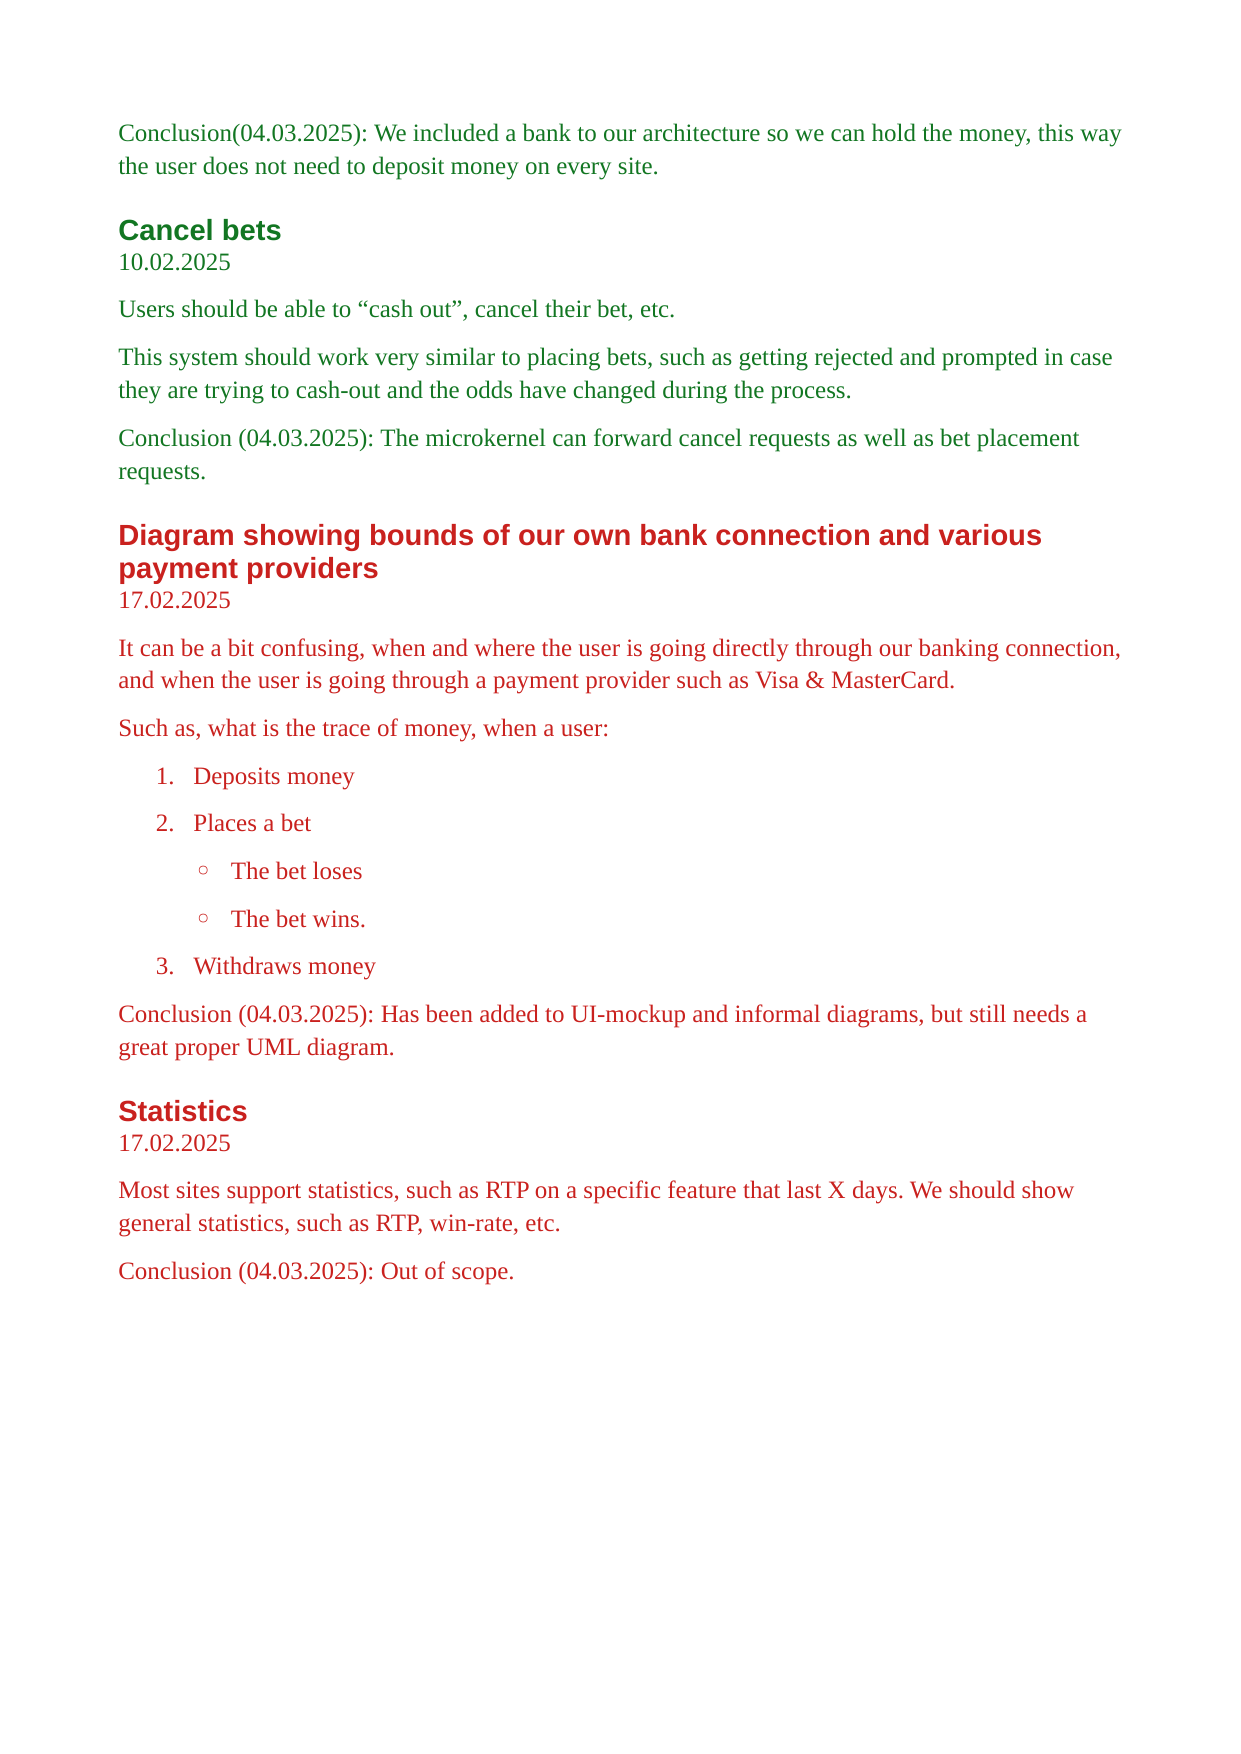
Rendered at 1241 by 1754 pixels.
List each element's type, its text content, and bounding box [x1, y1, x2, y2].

subtitle Statistics [118, 1094, 1122, 1128]
list Withdraws money [156, 951, 1122, 980]
text Conclusion (04.03.2025): Out of scope. [118, 1256, 1122, 1284]
text Conclusion(04.03.2025): We included a bank to our architecture so we can hold the money, this way the user does not need to deposit money on every site. [118, 118, 1122, 180]
list The bet wins. [193, 904, 1122, 932]
text Conclusion (04.03.2025): Has been added to UI-mockup and informal diagrams, but still needs a great proper UML diagram. [118, 999, 1122, 1061]
text Such as, what is the trace of money, when a user: [118, 713, 1122, 742]
text Users should be able to “cash out”, cancel their bet, etc. [118, 294, 1122, 323]
text 17.02.2025 [118, 585, 1122, 614]
list Places a bet [156, 808, 1122, 837]
subtitle Diagram showing bounds of our own bank connection and various payment providers [118, 518, 1122, 585]
list Deposits money [156, 761, 1122, 789]
text This system should work very similar to placing bets, such as getting rejected and prompted in case they are trying to cash-out and the odds have changed during the process. [118, 342, 1122, 404]
text 10.02.2025 [118, 247, 1122, 276]
text Conclusion (04.03.2025): The microkernel can forward cancel requests as well as bet placement requests. [118, 423, 1122, 484]
text 17.02.2025 [118, 1128, 1122, 1156]
text It can be a bit confusing, when and where the user is going directly through our banking connection, and when the user is going through a payment provider such as Visa & MasterCard. [118, 633, 1122, 694]
list The bet loses [193, 856, 1122, 885]
subtitle Cancel bets [118, 213, 1122, 247]
text Most sites support statistics, such as RTP on a specific feature that last X days. We should show general statistics, such as RTP, win-rate, etc. [118, 1175, 1122, 1237]
